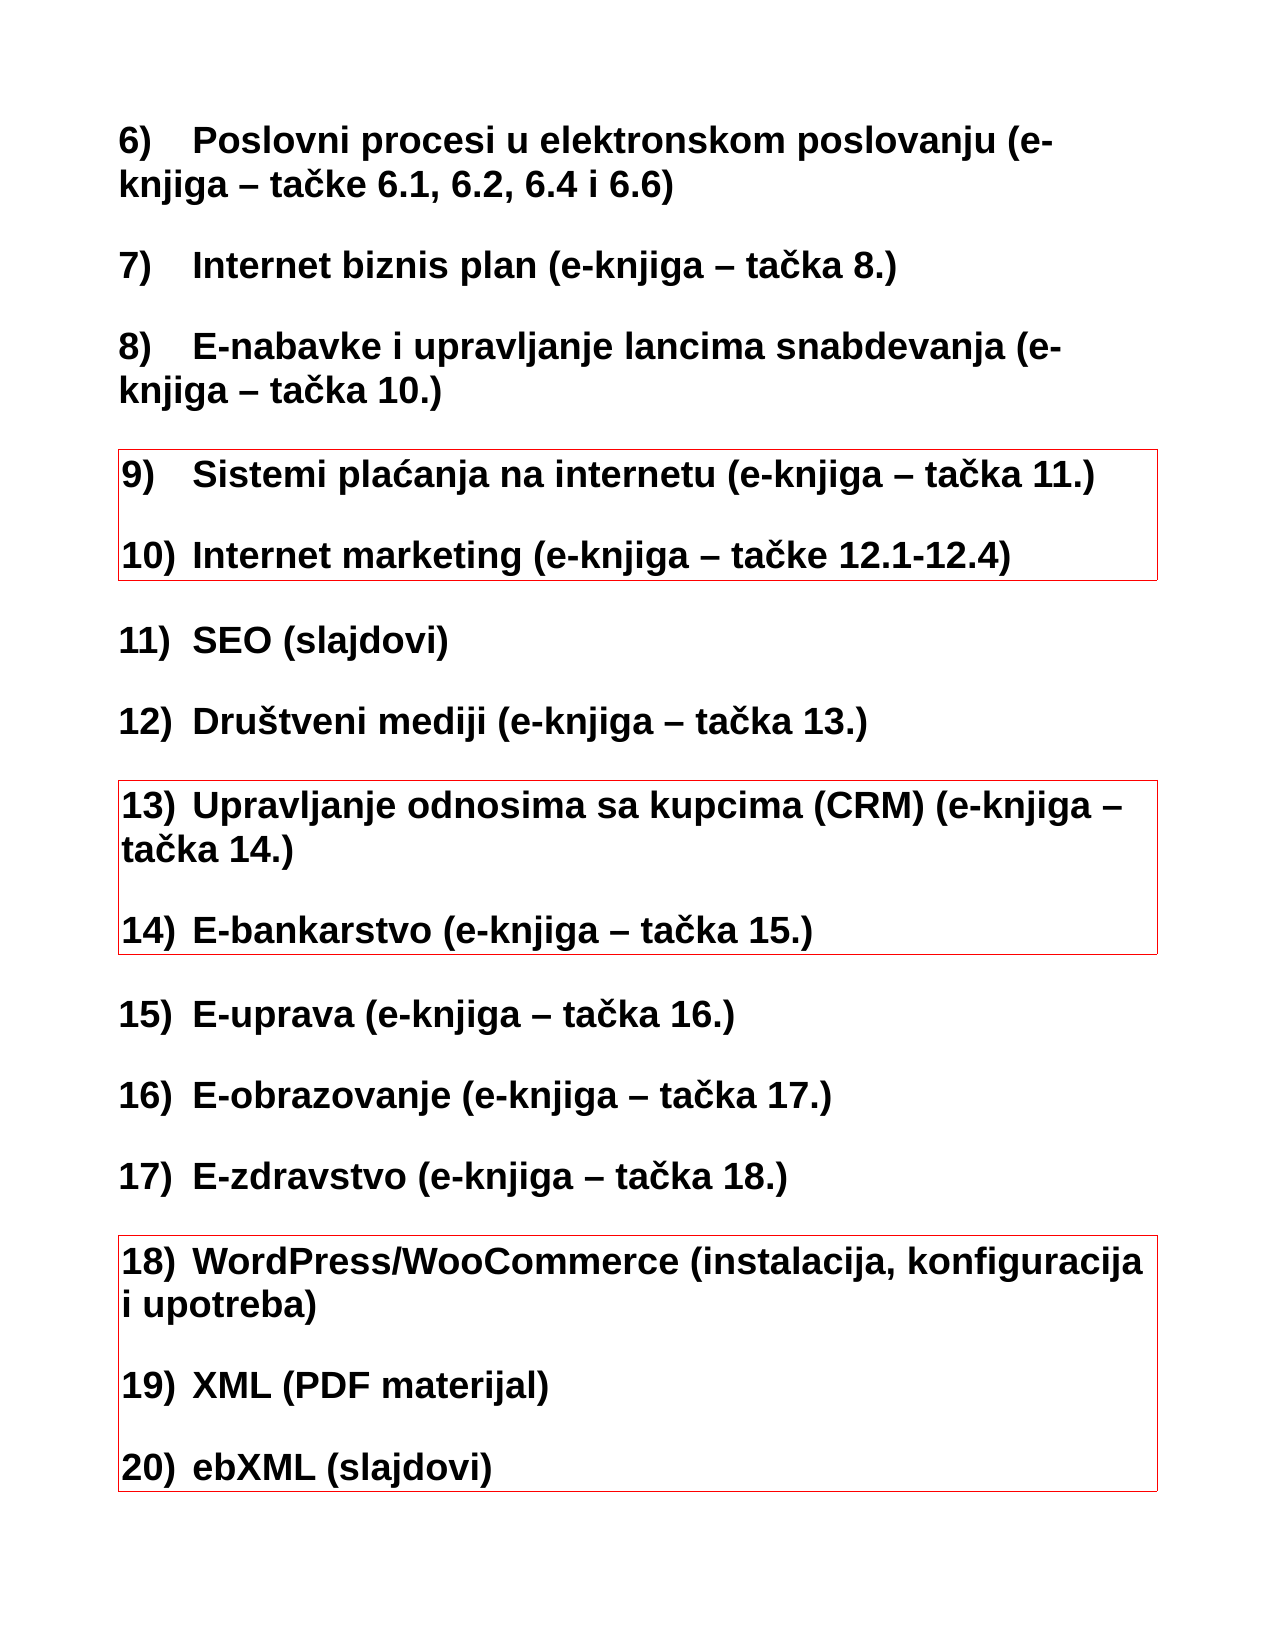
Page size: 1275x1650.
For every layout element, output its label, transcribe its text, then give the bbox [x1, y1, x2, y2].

subtitle Poslovni procesi u elektronskom poslovanju (e-knjiga – tačke 6.1, 6.2, 6.4 i 6.6) [118, 118, 1157, 205]
subtitle Internet biznis plan (e-knjiga – tačka 8.) [118, 243, 1157, 287]
subtitle E-uprava (e-knjiga – tačka 16.) [118, 992, 1157, 1036]
subtitle ebXML (slajdovi) [119, 1441, 1157, 1491]
subtitle Internet marketing (e-knjiga – tačke 12.1-12.4) [119, 530, 1157, 580]
subtitle Sistemi plaćanja na internetu (e-knjiga – tačka 11.) [119, 450, 1157, 496]
subtitle WordPress/WooCommerce (instalacija, konfiguracija i upotreba) [119, 1236, 1157, 1326]
subtitle E-obrazovanje (e-knjiga – tačka 17.) [118, 1073, 1157, 1117]
subtitle SEO (slajdovi) [118, 617, 1157, 661]
subtitle E-bankarstvo (e-knjiga – tačka 15.) [119, 904, 1157, 954]
subtitle XML (PDF materijal) [119, 1360, 1157, 1407]
subtitle Upravljanje odnosima sa kupcima (CRM) (e-knjiga – tačka 14.) [119, 781, 1157, 870]
subtitle E-zdravstvo (e-knjiga – tačka 18.) [118, 1154, 1157, 1198]
subtitle E-nabavke i upravljanje lancima snabdevanja (e-knjiga – tačka 10.) [118, 324, 1157, 411]
subtitle Društveni mediji (e-knjiga – tačka 13.) [118, 698, 1157, 742]
